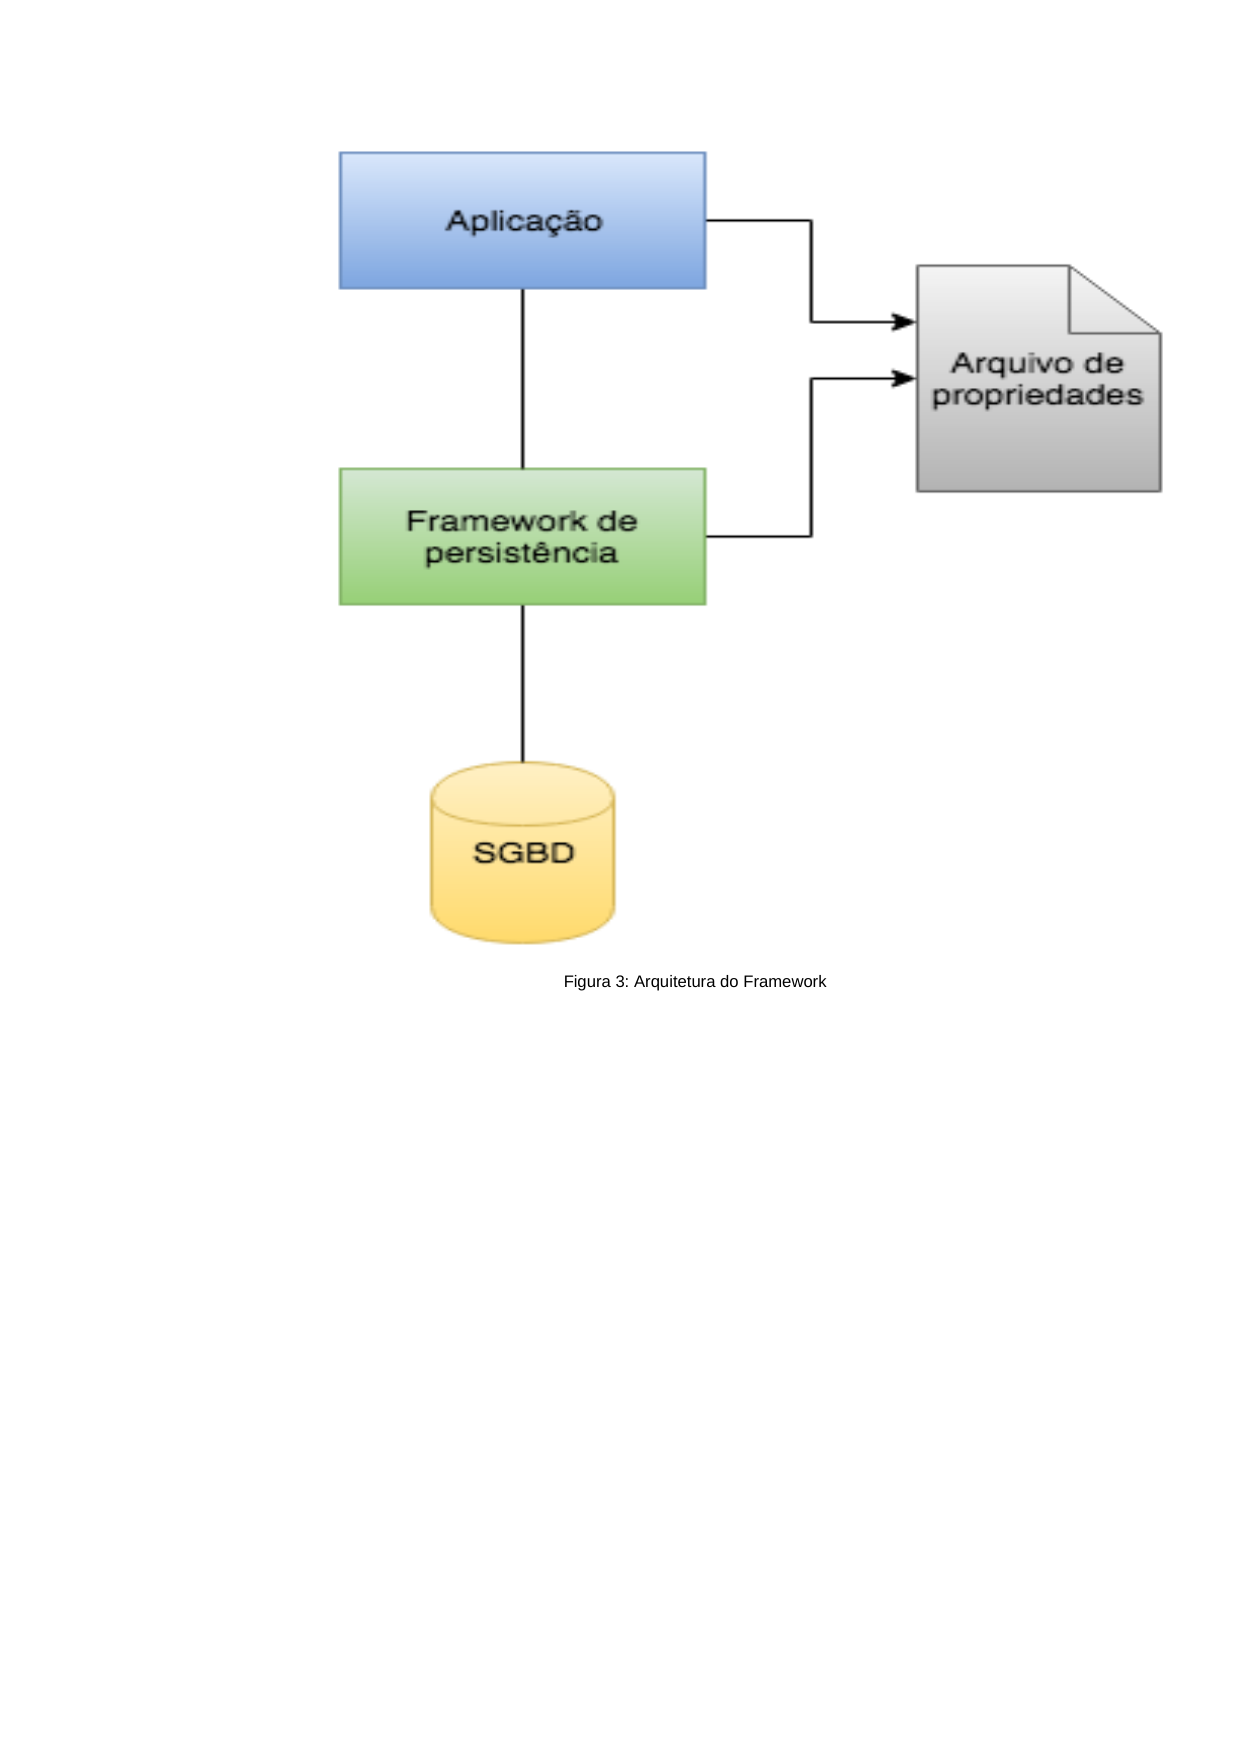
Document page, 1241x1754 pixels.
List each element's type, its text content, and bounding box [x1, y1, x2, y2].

text Figura 3: Arquitetura do Framework [262, 972, 1053, 991]
